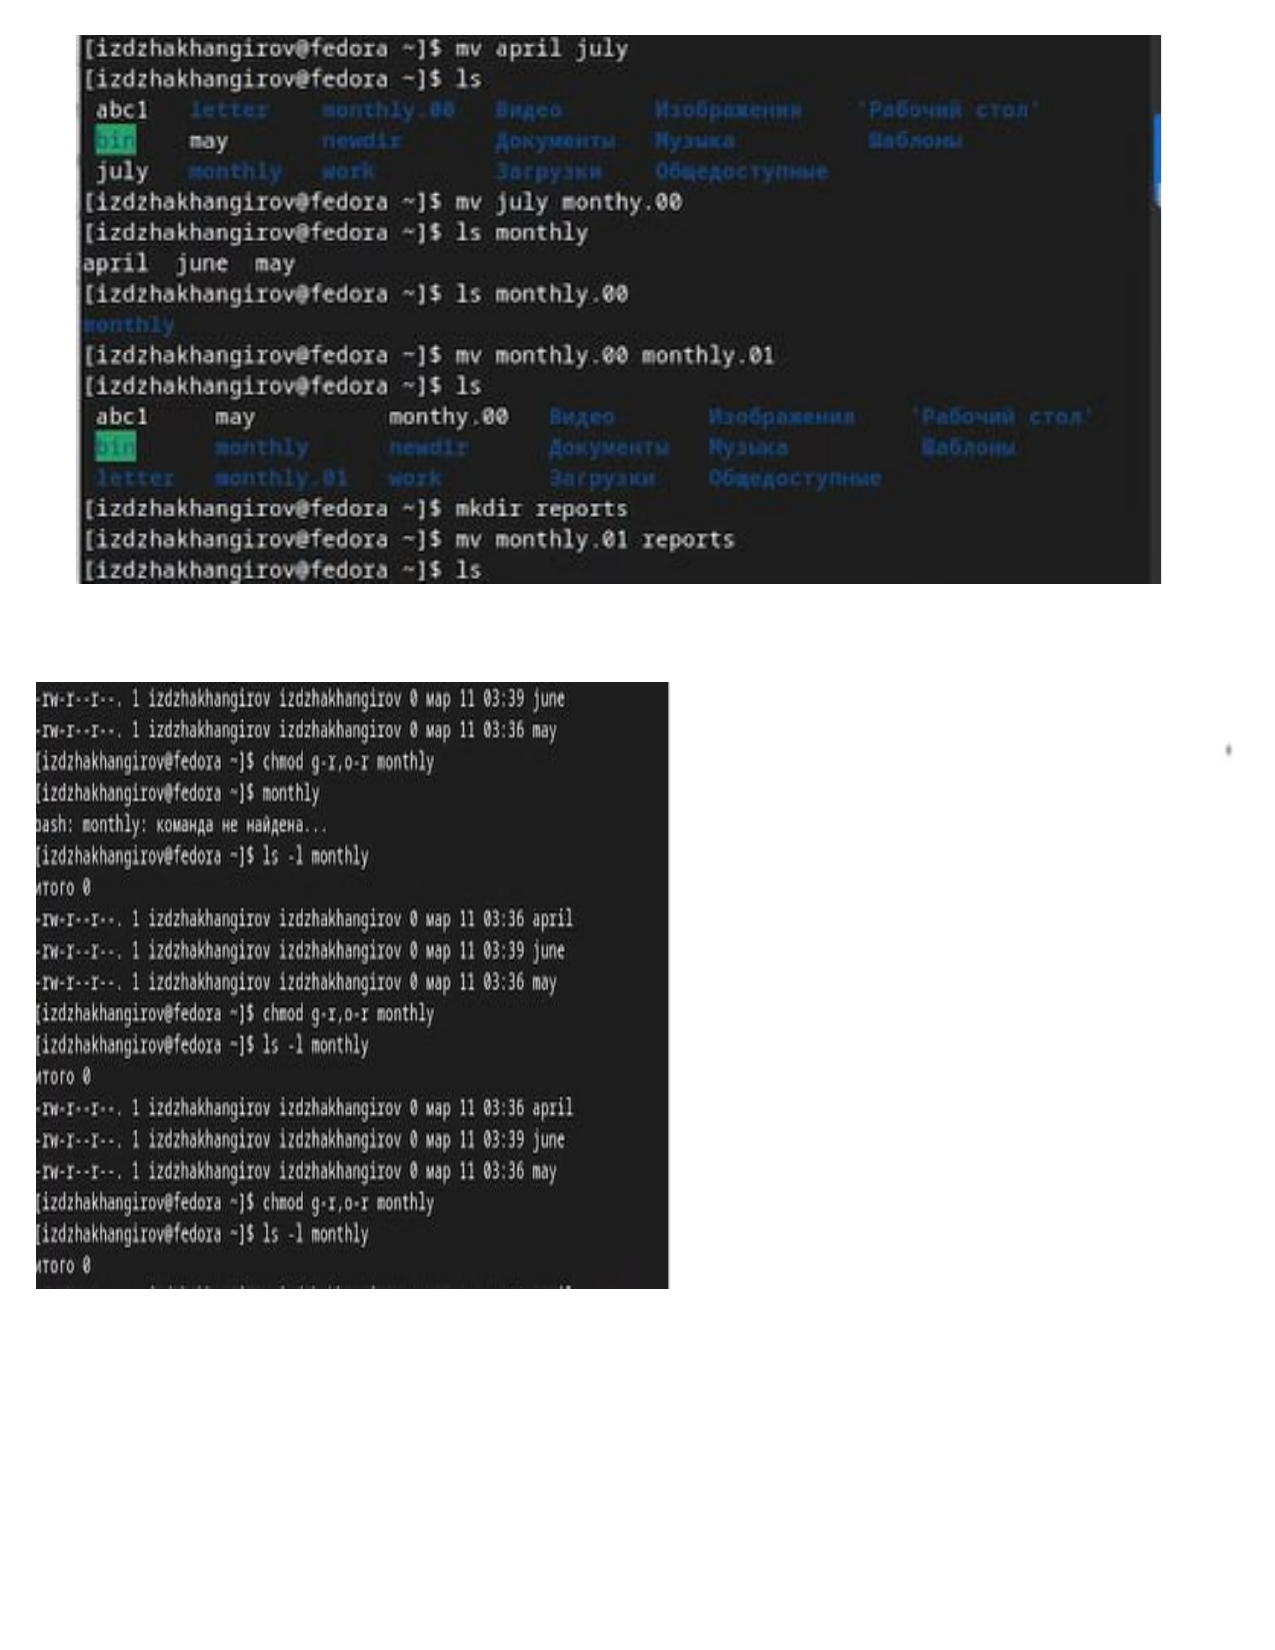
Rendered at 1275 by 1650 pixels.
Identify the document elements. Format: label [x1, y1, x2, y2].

picture [36, 682, 1235, 1289]
picture [75, 35, 1162, 584]
